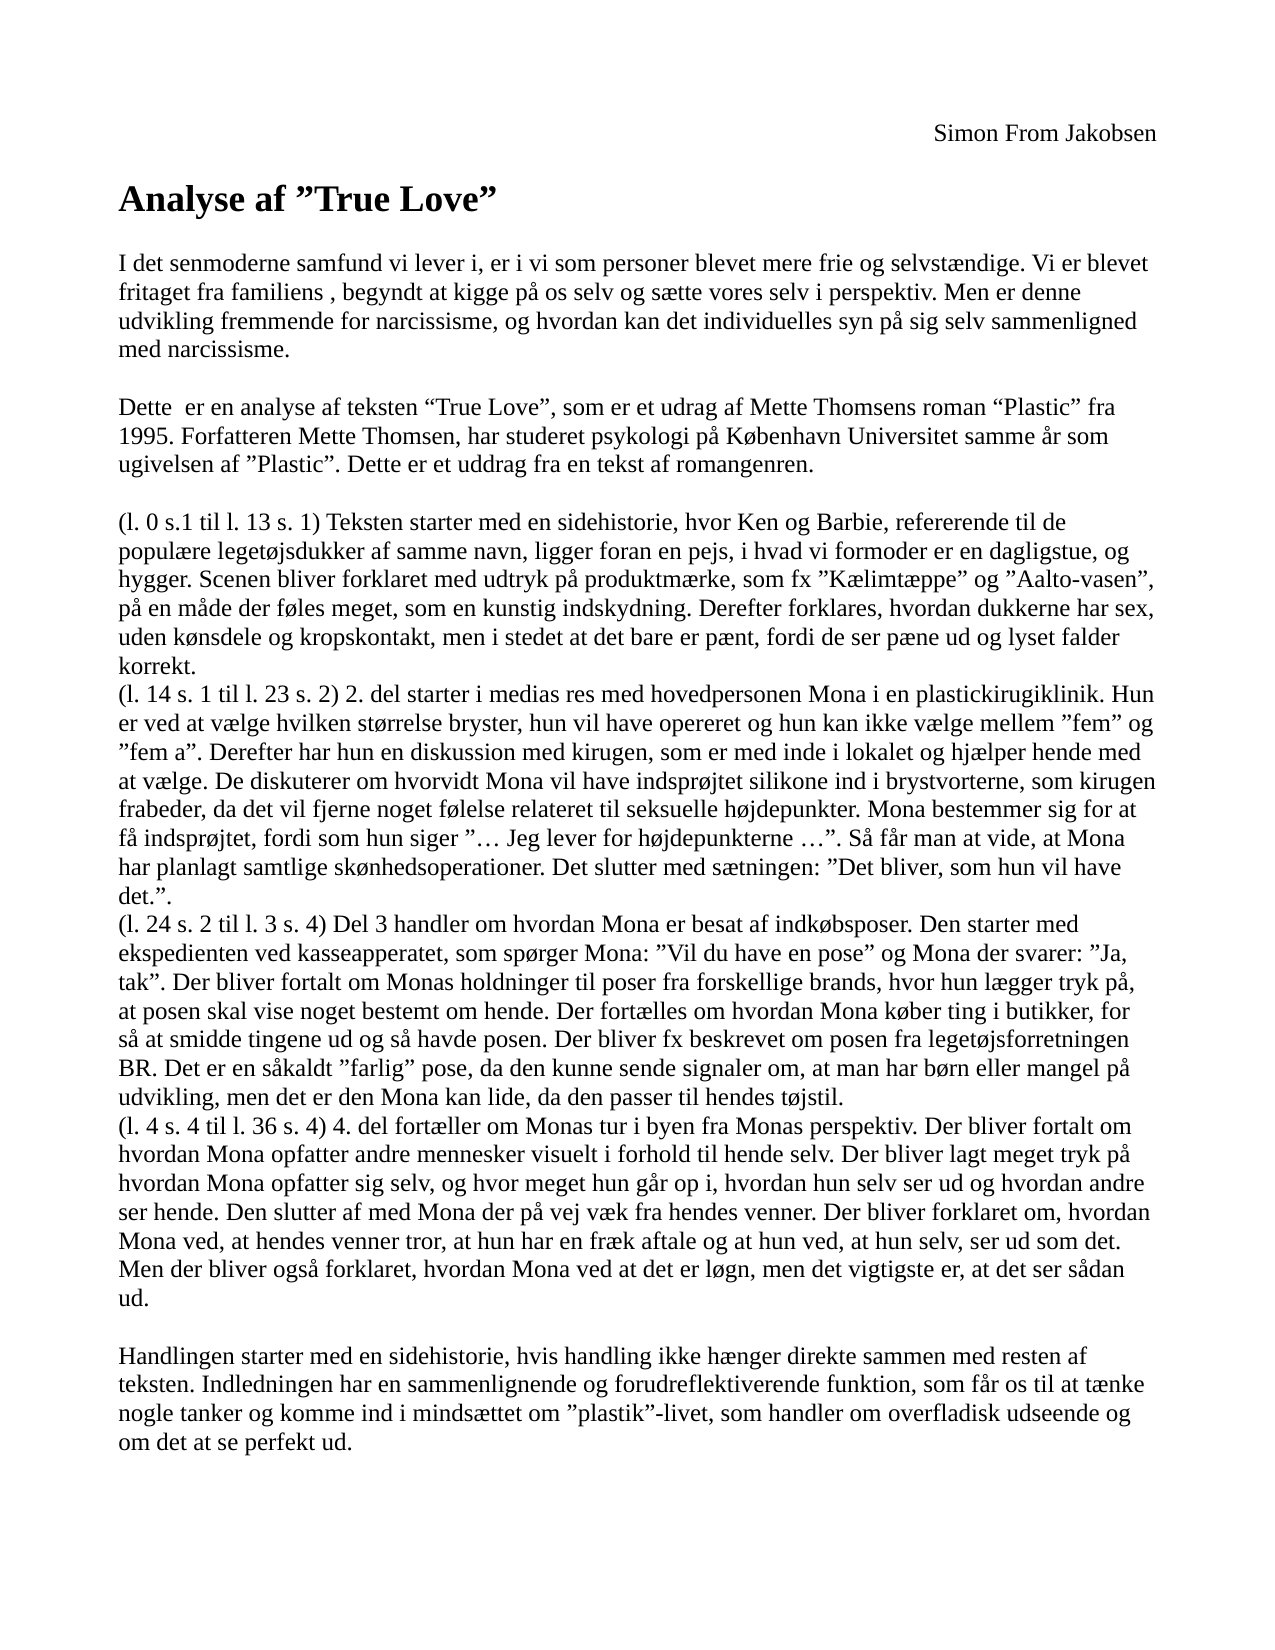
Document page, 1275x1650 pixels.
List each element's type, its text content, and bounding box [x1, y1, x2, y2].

text Dette er en analyse af teksten “True Love”, som er et udrag af Mette Thomsens roman “Plastic” fra 1995. Forfatteren Mette Thomsen, har studeret psykologi på København Universitet samme år som ugivelsen af ”Plastic”. Dette er et uddrag fra en tekst af romangenren. [118, 392, 1157, 478]
text I det senmoderne samfund vi lever i, er i vi som personer blevet mere frie og selvstændige. Vi er blevet fritaget fra familiens , begyndt at kigge på os selv og sætte vores selv i perspektiv. Men er denne udvikling fremmende for narcissisme, og hvordan kan det individuelles syn på sig selv sammenligned med narcissisme. [118, 248, 1157, 363]
text (l. 4 s. 4 til l. 36 s. 4) 4. del fortæller om Monas tur i byen fra Monas perspektiv. Der bliver fortalt om hvordan Mona opfatter andre mennesker visuelt i forhold til hende selv. Der bliver lagt meget tryk på hvordan Mona opfatter sig selv, og hvor meget hun går op i, hvordan hun selv ser ud og hvordan andre ser hende. Den slutter af med Mona der på vej væk fra hendes venner. Der bliver forklaret om, hvordan Mona ved, at hendes venner tror, at hun har en fræk aftale og at hun ved, at hun selv, ser ud som det. Men der bliver også forklaret, hvordan Mona ved at det er løgn, men det vigtigste er, at det ser sådan ud. [118, 1111, 1157, 1312]
text (l. 14 s. 1 til l. 23 s. 2) 2. del starter i medias res med hovedpersonen Mona i en plastickirugiklinik. Hun er ved at vælge hvilken størrelse bryster, hun vil have opereret og hun kan ikke vælge mellem ”fem” og ”fem a”. Derefter har hun en diskussion med kirugen, som er med inde i lokalet og hjælper hende med at vælge. De diskuterer om hvorvidt Mona vil have indsprøjtet silikone ind i brystvorterne, som kirugen frabeder, da det vil fjerne noget følelse relateret til seksuelle højdepunkter. Mona bestemmer sig for at få indsprøjtet, fordi som hun siger ”… Jeg lever for højdepunkterne …”. Så får man at vide, at Mona har planlagt samtlige skønhedsoperationer. Det slutter med sætningen: ”Det bliver, som hun vil have det.”. [118, 679, 1157, 909]
text (l. 24 s. 2 til l. 3 s. 4) Del 3 handler om hvordan Mona er besat af indkøbsposer. Den starter med ekspedienten ved kasseapperatet, som spørger Mona: ”Vil du have en pose” og Mona der svarer: ”Ja, tak”. Der bliver fortalt om Monas holdninger til poser fra forskellige brands, hvor hun lægger tryk på, at posen skal vise noget bestemt om hende. Der fortælles om hvordan Mona køber ting i butikker, for så at smidde tingene ud og så havde posen. Der bliver fx beskrevet om posen fra legetøjsforretningen BR. Det er en såkaldt ”farlig” pose, da den kunne sende signaler om, at man har børn eller mangel på udvikling, men det er den Mona kan lide, da den passer til hendes tøjstil. [118, 909, 1157, 1111]
text Handlingen starter med en sidehistorie, hvis handling ikke hænger direkte sammen med resten af teksten. Indledningen har en sammenlignende og forudreflektiverende funktion, som får os til at tænke nogle tanker og komme ind i mindsættet om ”plastik”-livet, som handler om overfladisk udseende og om det at se perfekt ud. [118, 1341, 1157, 1456]
text Analyse af ”True Love” [118, 176, 1157, 219]
text (l. 0 s.1 til l. 13 s. 1) Teksten starter med en sidehistorie, hvor Ken og Barbie, refererende til de populære legetøjsdukker af samme navn, ligger foran en pejs, i hvad vi formoder er en dagligstue, og hygger. Scenen bliver forklaret med udtryk på produktmærke, som fx ”Kælimtæppe” og ”Aalto-vasen”, på en måde der føles meget, som en kunstig indskydning. Derefter forklares, hvordan dukkerne har sex, uden kønsdele og kropskontakt, men i stedet at det bare er pænt, fordi de ser pæne ud og lyset falder korrekt. [118, 507, 1157, 679]
